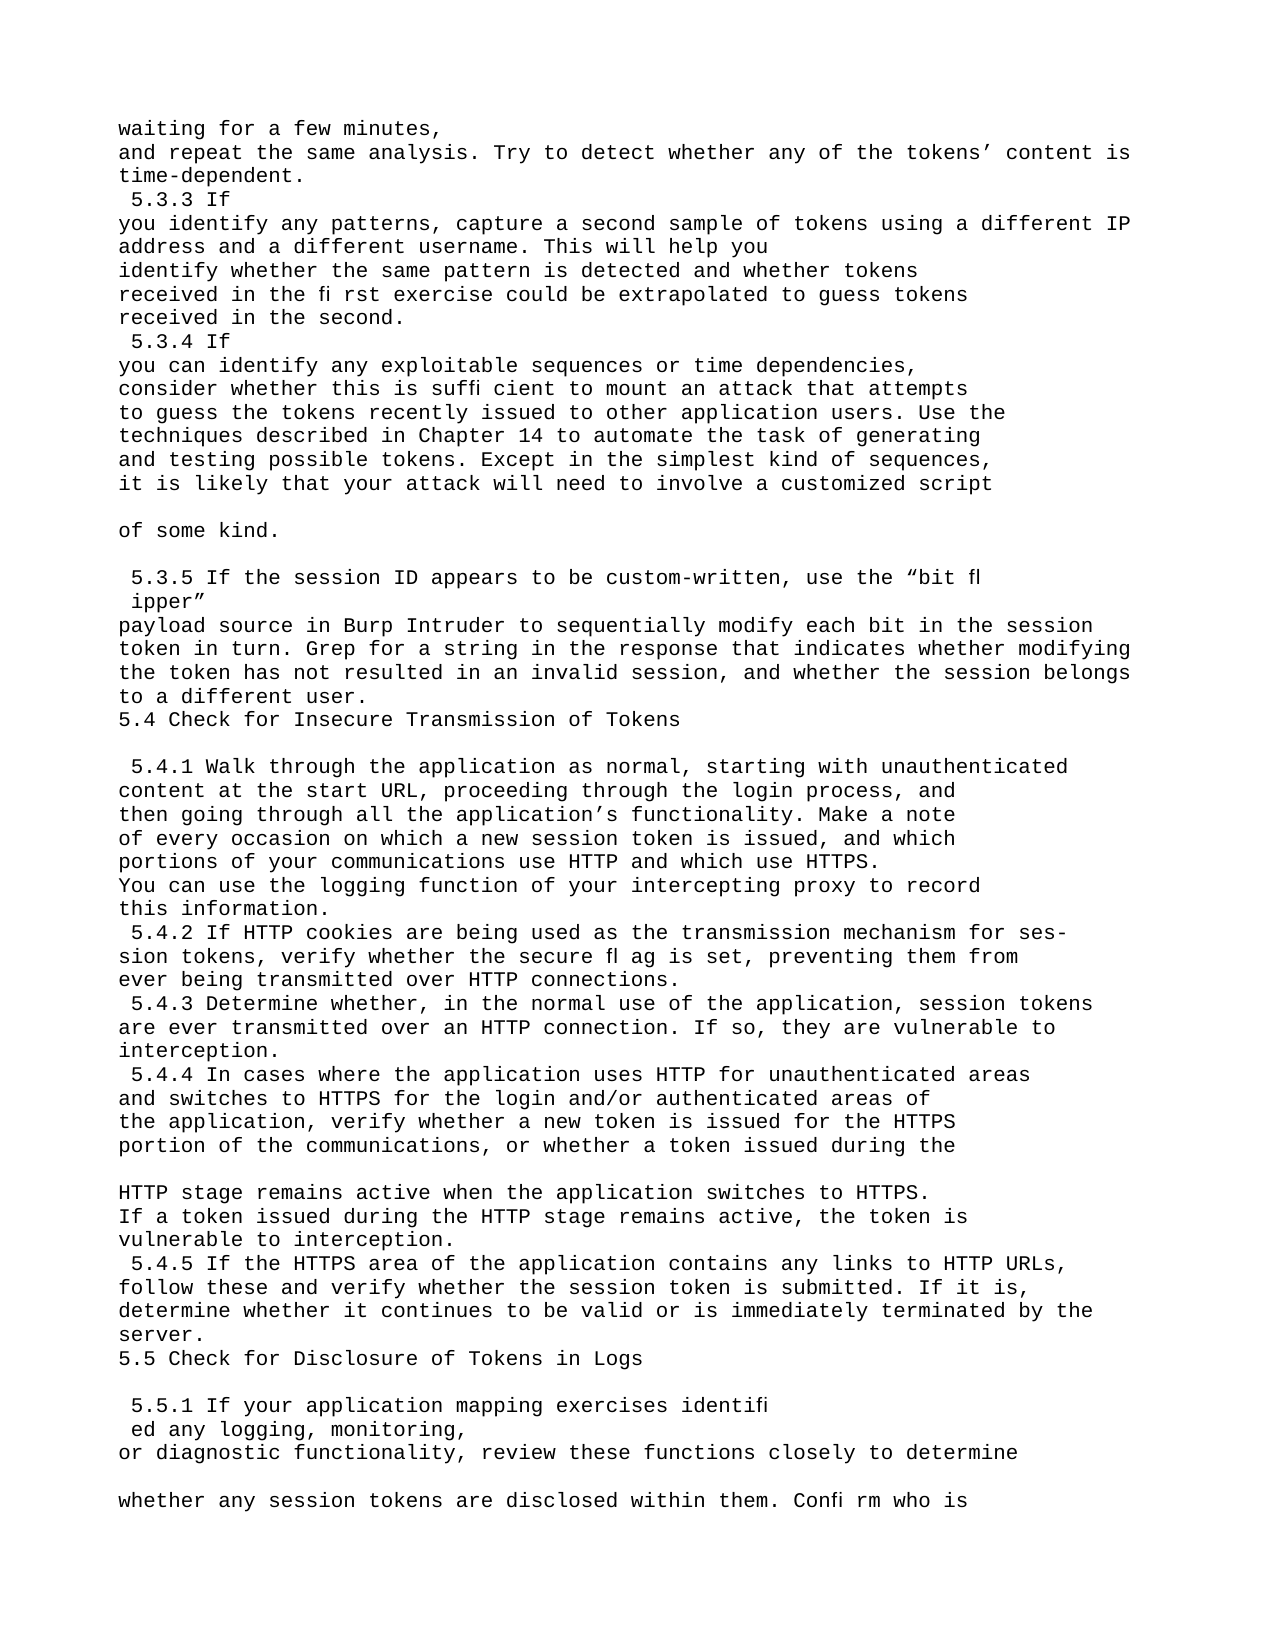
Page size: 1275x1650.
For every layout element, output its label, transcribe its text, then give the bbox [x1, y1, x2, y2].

text 5.4 Check for Insecure Transmission of Tokens [118, 709, 1157, 733]
text this information. [118, 898, 1157, 922]
text You can use the logging function of your intercepting proxy to record [118, 875, 1157, 898]
text vulnerable to interception. [118, 1229, 1157, 1253]
text ever being transmitted over HTTP connections. [118, 969, 1157, 993]
text received in the second. [118, 307, 1157, 331]
text ed any logging, monitoring, [118, 1419, 1157, 1442]
text 5.4.5 If the HTTPS area of the application contains any links to HTTP URLs, [118, 1253, 1157, 1277]
text 5.4.4 In cases where the application uses HTTP for unauthenticated areas [118, 1064, 1157, 1088]
text payload source in Burp Intruder to sequentially modify each bit in the session token in turn. Grep for a string in the response that indicates whether modifying the token has not resulted in an invalid session, and whether the session belongs to a different user. [118, 615, 1157, 709]
text the application, verify whether a new token is issued for the HTTPS [118, 1111, 1157, 1135]
text 5.3.4 If [118, 331, 1157, 354]
text 5.4.3 Determine whether, in the normal use of the application, session tokens [118, 993, 1157, 1017]
text content at the start URL, proceeding through the login process, and [118, 780, 1157, 804]
text sion tokens, verify whether the secure ﬂ ag is set, preventing them from [118, 946, 1157, 969]
text follow these and verify whether the session token is submitted. If it is, [118, 1277, 1157, 1300]
text 5.3.5 If the session ID appears to be custom-written, use the “bit ﬂ [118, 567, 1157, 591]
text to guess the tokens recently issued to other application users. Use the [118, 402, 1157, 426]
text waiting for a few minutes, [118, 118, 1157, 142]
text identify whether the same pattern is detected and whether tokens [118, 260, 1157, 284]
text it is likely that your attack will need to involve a customized script [118, 473, 1157, 496]
text received in the ﬁ rst exercise could be extrapolated to guess tokens [118, 284, 1157, 307]
text 5.5.1 If your application mapping exercises identiﬁ [118, 1395, 1157, 1419]
text whether any session tokens are disclosed within them. Conﬁ rm who is [118, 1489, 1157, 1513]
text 5.4.2 If HTTP cookies are being used as the transmission mechanism for ses- [118, 922, 1157, 946]
text determine whether it continues to be valid or is immediately terminated by the server. [118, 1300, 1157, 1348]
text or diagnostic functionality, review these functions closely to determine [118, 1442, 1157, 1466]
text you can identify any exploitable sequences or time dependencies, [118, 354, 1157, 378]
text and testing possible tokens. Except in the simplest kind of sequences, [118, 449, 1157, 473]
text 5.5 Check for Disclosure of Tokens in Logs [118, 1348, 1157, 1371]
text and switches to HTTPS for the login and/or authenticated areas of [118, 1088, 1157, 1111]
text of some kind. [118, 520, 1157, 544]
text and repeat the same analysis. Try to detect whether any of the tokens’ content is time-dependent. [118, 142, 1157, 189]
text HTTP stage remains active when the application switches to HTTPS. [118, 1182, 1157, 1206]
text you identify any patterns, capture a second sample of tokens using a different IP address and a different username. This will help you [118, 213, 1157, 260]
text of every occasion on which a new session token is issued, and which [118, 827, 1157, 851]
text consider whether this is sufﬁ cient to mount an attack that attempts [118, 378, 1157, 402]
text 5.4.1 Walk through the application as normal, starting with unauthenticated [118, 757, 1157, 780]
text are ever transmitted over an HTTP connection. If so, they are vulnerable to interception. [118, 1017, 1157, 1064]
text If a token issued during the HTTP stage remains active, the token is [118, 1206, 1157, 1229]
text 5.3.3 If [118, 189, 1157, 213]
text techniques described in Chapter 14 to automate the task of generating [118, 426, 1157, 449]
text then going through all the application’s functionality. Make a note [118, 804, 1157, 827]
text ipper” [118, 591, 1157, 615]
text portions of your communications use HTTP and which use HTTPS. [118, 851, 1157, 875]
text portion of the communications, or whether a token issued during the [118, 1135, 1157, 1158]
